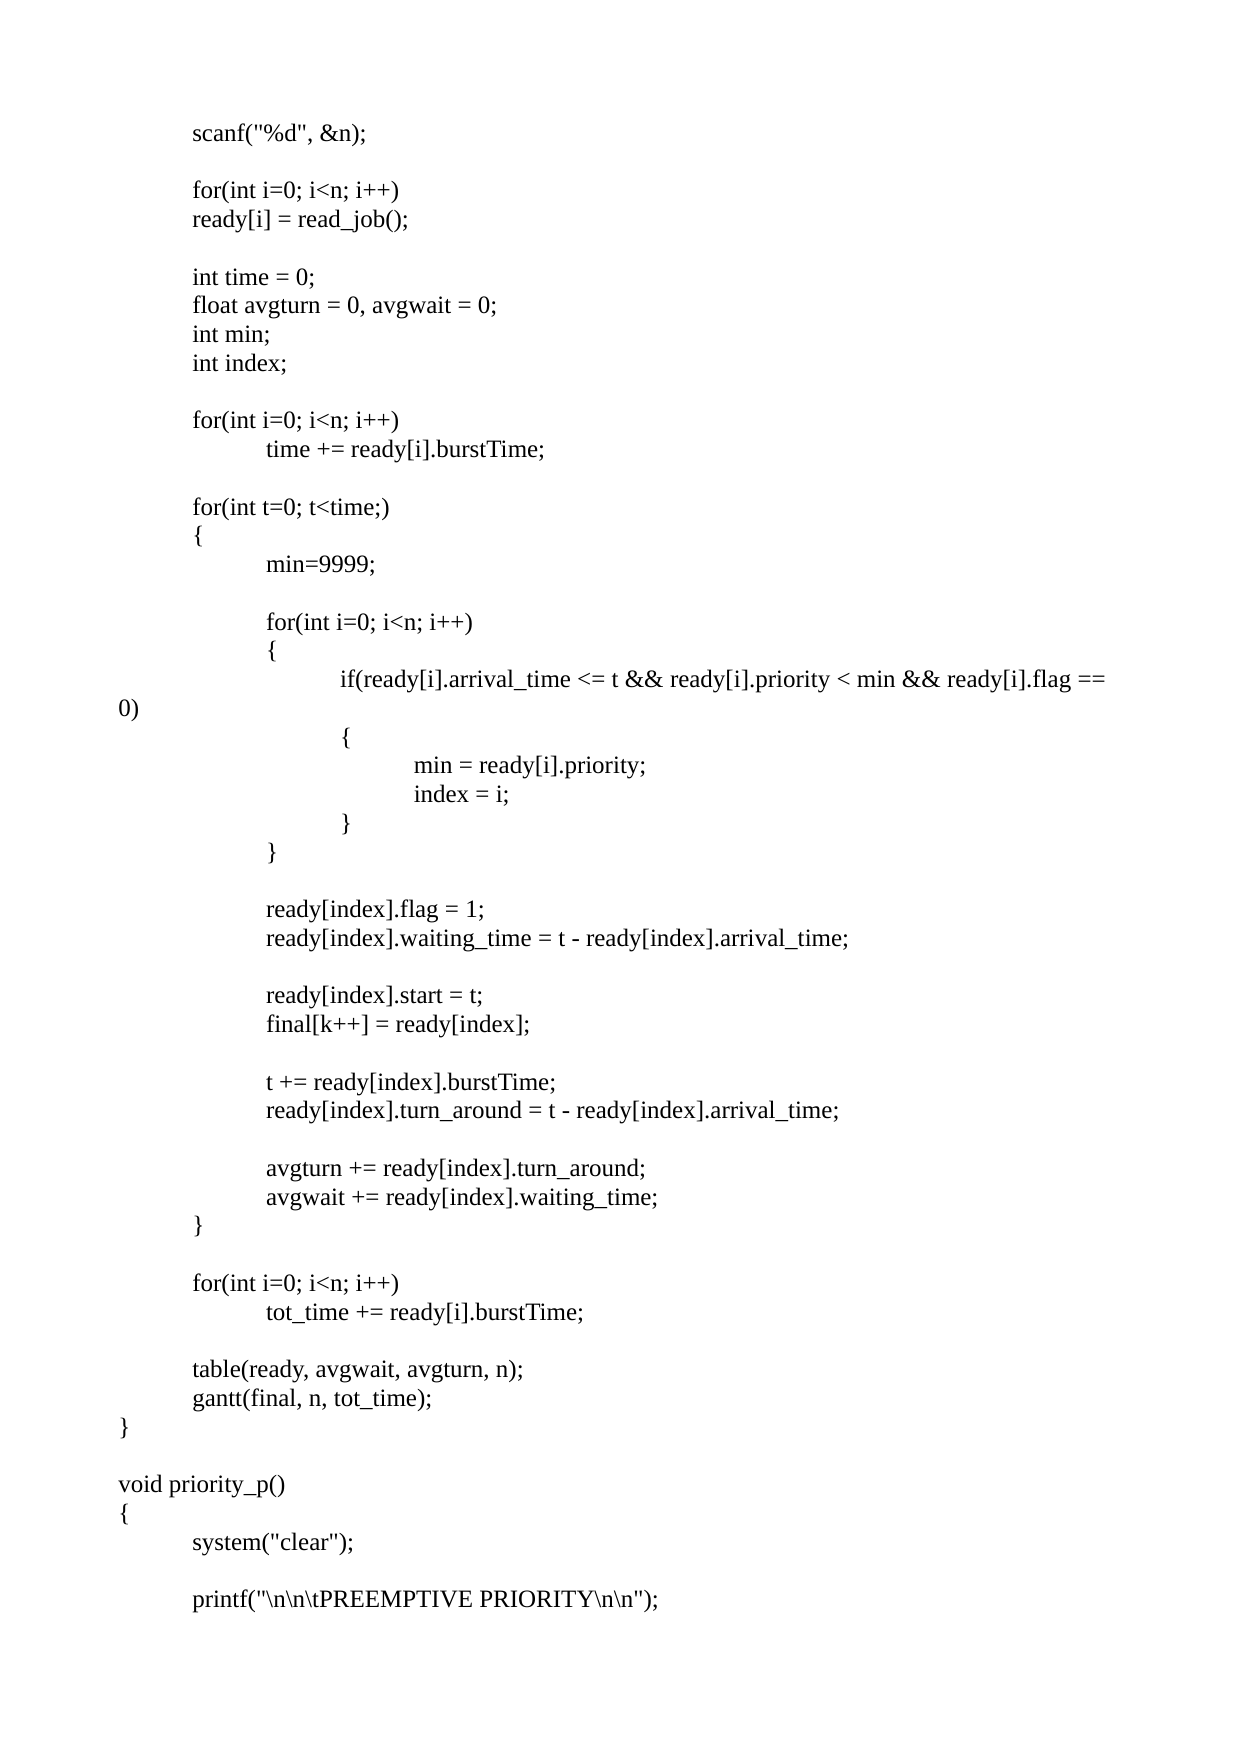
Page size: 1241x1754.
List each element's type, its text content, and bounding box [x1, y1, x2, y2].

text { [118, 722, 1122, 751]
text for(int i=0; i<n; i++) [118, 1268, 1122, 1297]
text table(ready, avgwait, avgturn, n); [118, 1354, 1122, 1383]
text min=9999; [118, 549, 1122, 578]
text ready[index].start = t; [118, 981, 1122, 1009]
text } [118, 1412, 1122, 1441]
text printf("\n\n\tPREEMPTIVE PRIORITY\n\n"); [118, 1584, 1122, 1613]
text { [118, 636, 1122, 664]
text min = ready[i].priority; [118, 751, 1122, 779]
text } [118, 837, 1122, 866]
text ready[i] = read_job(); [118, 204, 1122, 233]
text ready[index].flag = 1; [118, 894, 1122, 923]
text int time = 0; [118, 262, 1122, 291]
text void priority_p() [118, 1469, 1122, 1498]
text tot_time += ready[i].burstTime; [118, 1297, 1122, 1326]
text for(int i=0; i<n; i++) [118, 176, 1122, 204]
text { [118, 521, 1122, 549]
text ready[index].waiting_time = t - ready[index].arrival_time; [118, 923, 1122, 952]
text for(int i=0; i<n; i++) [118, 406, 1122, 434]
text system("clear"); [118, 1527, 1122, 1556]
text avgwait += ready[index].waiting_time; [118, 1182, 1122, 1211]
text final[k++] = ready[index]; [118, 1009, 1122, 1038]
text gantt(final, n, tot_time); [118, 1383, 1122, 1412]
text index = i; [118, 779, 1122, 808]
text time += ready[i].burstTime; [118, 434, 1122, 463]
text avgturn += ready[index].turn_around; [118, 1153, 1122, 1182]
text { [118, 1498, 1122, 1527]
text scanf("%d", &n); [118, 118, 1122, 147]
text } [118, 1211, 1122, 1239]
text int index; [118, 348, 1122, 377]
text for(int t=0; t<time;) [118, 492, 1122, 521]
text float avgturn = 0, avgwait = 0; [118, 291, 1122, 319]
text if(ready[i].arrival_time <= t && ready[i].priority < min && ready[i].flag == 0) [118, 664, 1122, 722]
text ready[index].turn_around = t - ready[index].arrival_time; [118, 1096, 1122, 1124]
text } [118, 808, 1122, 837]
text t += ready[index].burstTime; [118, 1067, 1122, 1096]
text for(int i=0; i<n; i++) [118, 607, 1122, 636]
text int min; [118, 319, 1122, 348]
